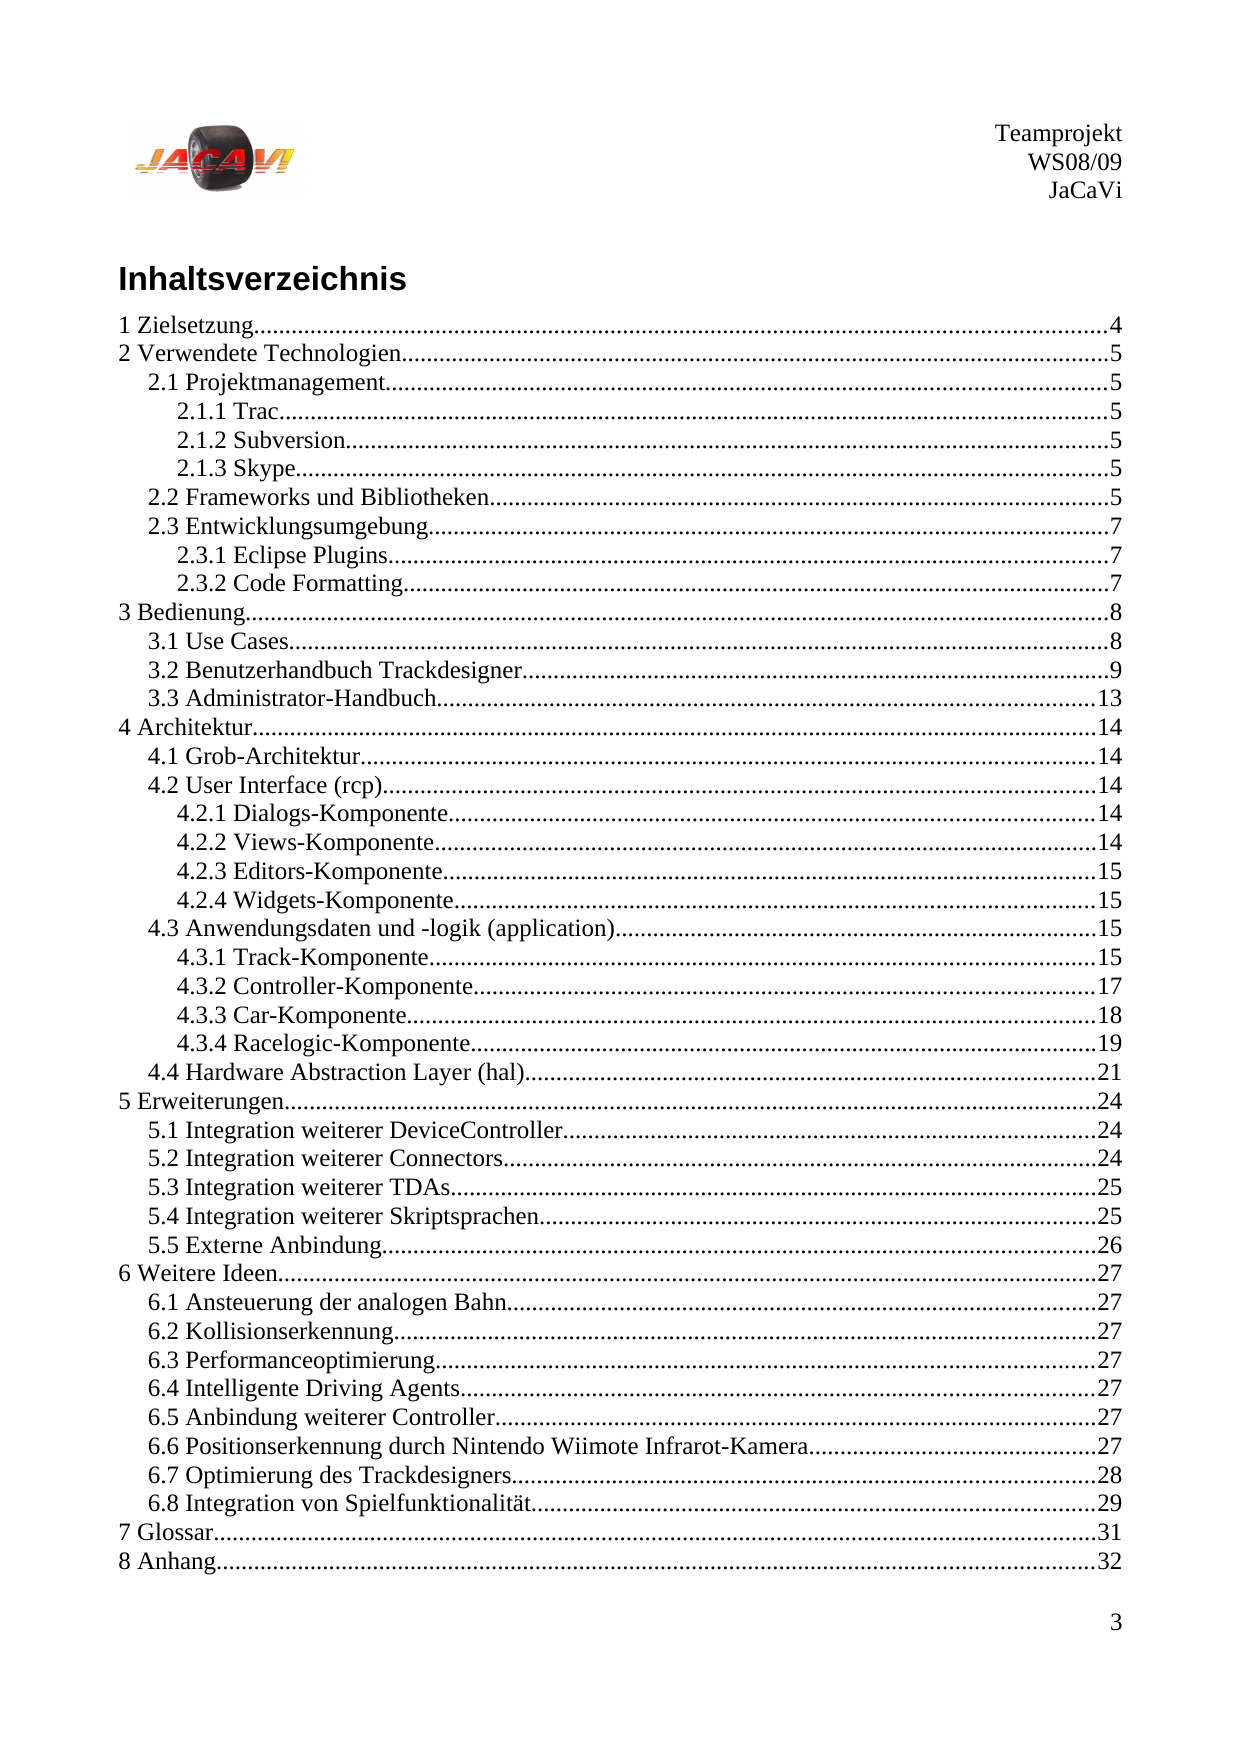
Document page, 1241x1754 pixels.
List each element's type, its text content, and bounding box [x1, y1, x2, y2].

text 2.3.1 Eclipse Plugins 7 [177, 540, 1122, 568]
text 2.1.3 Skype 5 [177, 453, 1122, 482]
subtitle Inhaltsverzeichnis [118, 259, 1122, 297]
text 6.1 Ansteuerung der analogen Bahn 27 [148, 1287, 1122, 1316]
text 5.2 Integration weiterer Connectors 24 [148, 1143, 1122, 1172]
text 4.2.1 Dialogs-Komponente 14 [177, 798, 1122, 827]
text 5.3 Integration weiterer TDAs 25 [148, 1172, 1122, 1201]
text 5.1 Integration weiterer DeviceController 24 [148, 1115, 1122, 1143]
text 4.2.4 Widgets-Komponente 15 [177, 885, 1122, 913]
text 4.2.3 Editors-Komponente 15 [177, 856, 1122, 885]
text 6.6 Positionserkennung durch Nintendo Wiimote Infrarot-Kamera 27 [148, 1431, 1122, 1460]
text 4.3.4 Racelogic-Komponente 19 [177, 1028, 1122, 1057]
text 4.1 Grob-Architektur 14 [148, 741, 1122, 770]
text 2.2 Frameworks und Bibliotheken 5 [148, 482, 1122, 511]
text 3 Bedienung 8 [118, 597, 1122, 626]
text 6.4 Intelligente Driving Agents 27 [148, 1373, 1122, 1402]
text 2 Verwendete Technologien 5 [118, 338, 1122, 367]
text 4 Architektur 14 [118, 712, 1122, 741]
text 4.3.1 Track-Komponente 15 [177, 942, 1122, 971]
text 6.8 Integration von Spielfunktionalität 29 [148, 1488, 1122, 1517]
text 4.2 User Interface (rcp) 14 [148, 770, 1122, 798]
text 4.3 Anwendungsdaten und -logik (application) 15 [148, 913, 1122, 942]
text 6.3 Performanceoptimierung 27 [148, 1345, 1122, 1373]
text 5.4 Integration weiterer Skriptsprachen 25 [148, 1201, 1122, 1230]
text 8 Anhang 32 [118, 1546, 1122, 1575]
text 2.1.2 Subversion 5 [177, 425, 1122, 453]
text 1 Zielsetzung 4 [118, 310, 1122, 338]
text 3.3 Administrator-Handbuch 13 [148, 683, 1122, 712]
picture [128, 120, 307, 195]
text 2.3 Entwicklungsumgebung 7 [148, 511, 1122, 540]
text 5 Erweiterungen 24 [118, 1086, 1122, 1115]
text 6.2 Kollisionserkennung 27 [148, 1316, 1122, 1345]
text 4.4 Hardware Abstraction Layer (hal) 21 [148, 1057, 1122, 1086]
text 6.7 Optimierung des Trackdesigners 28 [148, 1460, 1122, 1488]
text 5.5 Externe Anbindung 26 [148, 1230, 1122, 1258]
text 7 Glossar 31 [118, 1517, 1122, 1546]
text 6 Weitere Ideen 27 [118, 1258, 1122, 1287]
text 2.1.1 Trac 5 [177, 396, 1122, 425]
text 6.5 Anbindung weiterer Controller 27 [148, 1402, 1122, 1431]
text 4.2.2 Views-Komponente 14 [177, 827, 1122, 856]
text 4.3.2 Controller-Komponente 17 [177, 971, 1122, 1000]
text 3.1 Use Cases 8 [148, 626, 1122, 655]
text 2.3.2 Code Formatting 7 [177, 568, 1122, 597]
text 4.3.3 Car-Komponente 18 [177, 1000, 1122, 1028]
text 3.2 Benutzerhandbuch Trackdesigner 9 [148, 655, 1122, 683]
text 2.1 Projektmanagement 5 [148, 367, 1122, 396]
